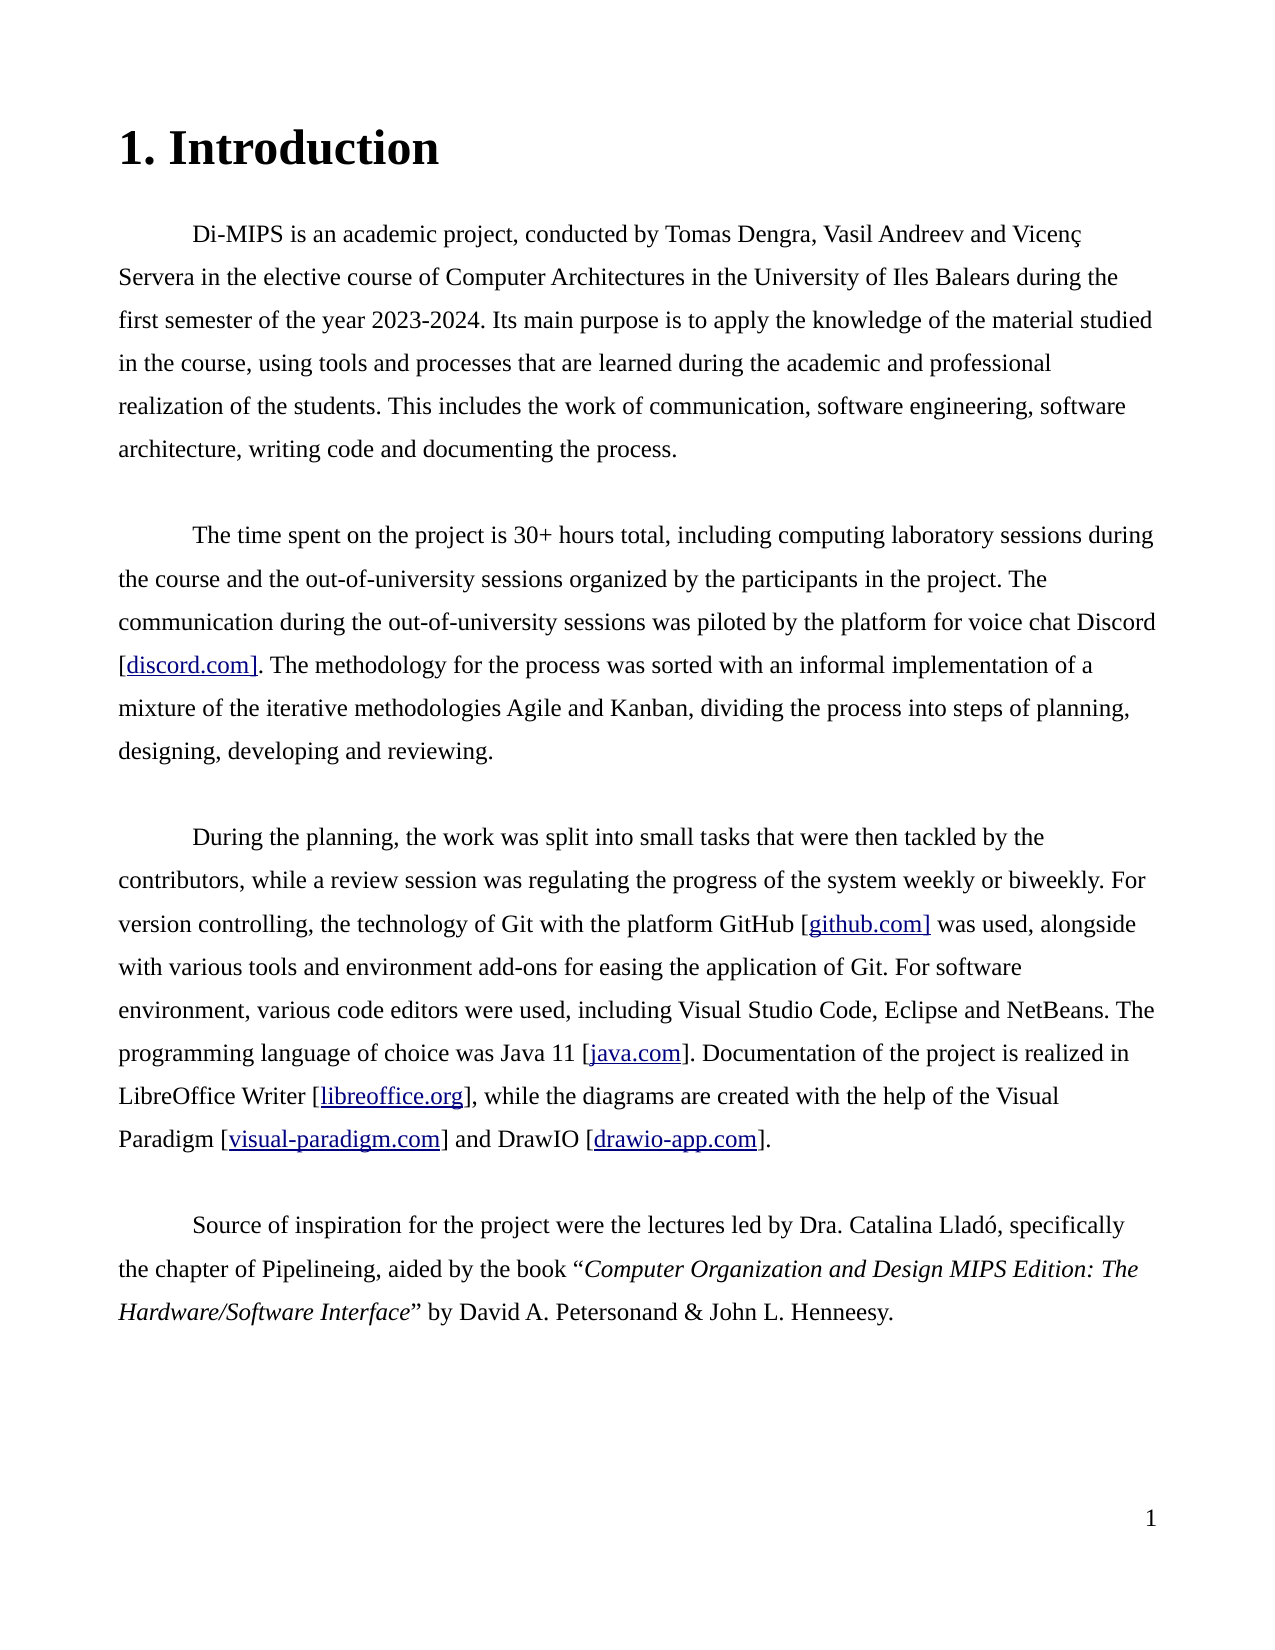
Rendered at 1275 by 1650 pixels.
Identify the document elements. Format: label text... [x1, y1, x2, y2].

text Source of inspiration for the project were the lectures led by Dra. Catalina Lladó, specifically the chapter of Pipelineing, aided by the book “Computer Organization and Design MIPS Edition: The Hardware/Software Interface” by David A. Petersonand & John L. Henneesy. [118, 1211, 1157, 1326]
text During the planning, the work was split into small tasks that were then tackled by the contributors, while a review session was regulating the progress of the system weekly or biweekly. For version controlling, the technology of Git with the platform GitHub [github.com] was used, alongside with various tools and environment add-ons for easing the application of Git. For software environment, various code editors were used, including Visual Studio Code, Eclipse and NetBeans. The programming language of choice was Java 11 [java.com]. Documentation of the project is realized in LibreOffice Writer [libreoffice.org], while the diagrams are created with the help of the Visual Paradigm [visual-paradigm.com] and DrawIO [drawio-app.com]. [118, 822, 1157, 1153]
text The time spent on the project is 30+ hours total, including computing laboratory sessions during the course and the out-of-university sessions organized by the participants in the project. The communication during the out-of-university sessions was piloted by the platform for voice chat Discord [discord.com]. The methodology for the process was sorted with an informal implementation of a mixture of the iterative methodologies Agile and Kanban, dividing the process into steps of planning, designing, developing and reviewing. [118, 521, 1157, 765]
text Di-MIPS is an academic project, conducted by Tomas Dengra, Vasil Andreev and Vicenç Servera in the elective course of Computer Architectures in the University of Iles Balears during the first semester of the year 2023-2024. Its main purpose is to apply the knowledge of the material studied in the course, using tools and processes that are learned during the academic and professional realization of the students. This includes the work of communication, software engineering, software architecture, writing code and documenting the process. [118, 219, 1157, 463]
text 1. Introduction [118, 118, 1157, 176]
